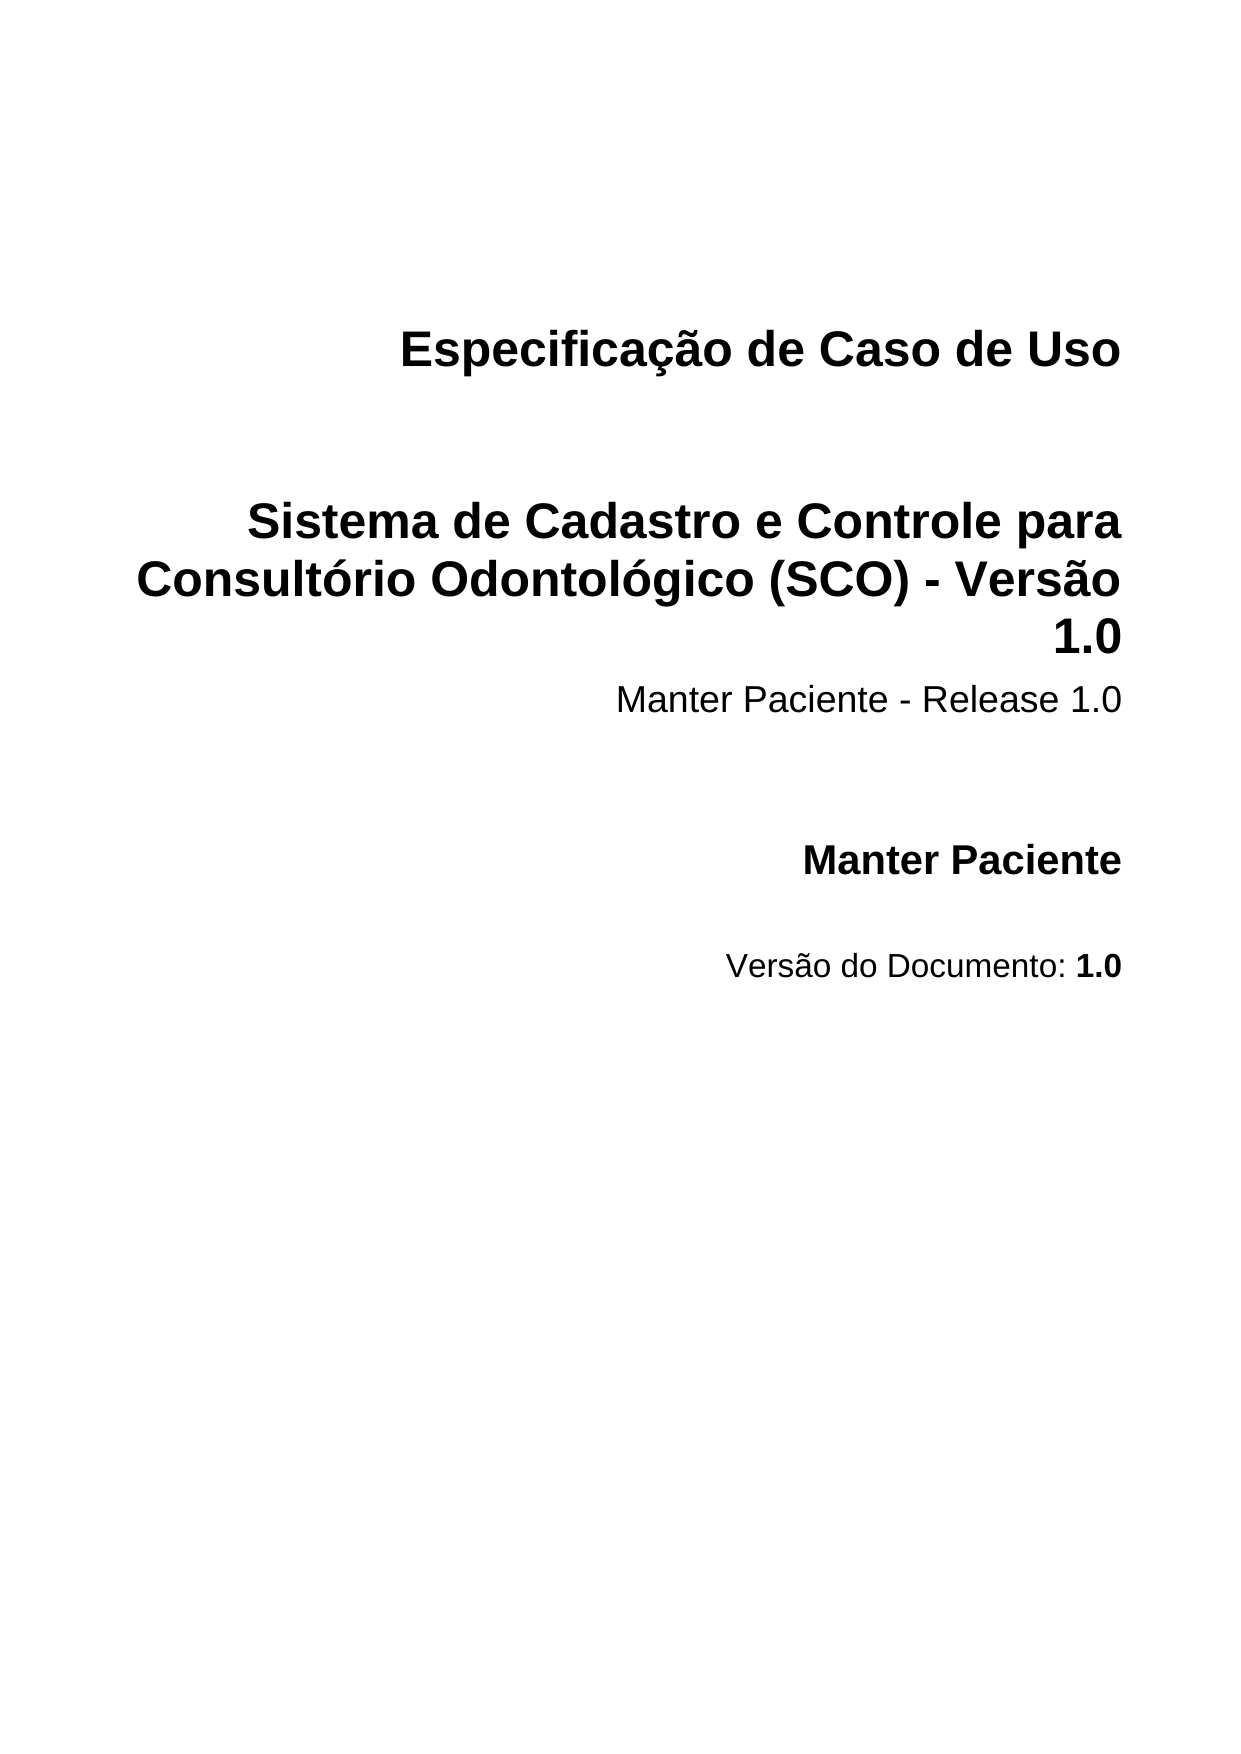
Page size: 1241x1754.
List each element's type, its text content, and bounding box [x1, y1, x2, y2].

title Sistema de Cadastro e Controle para Consultório Odontológico (SCO) - Versão 1.0 [118, 492, 1122, 664]
title Versão do Documento: 1.0 [118, 946, 1122, 985]
title Especificação de Caso de Uso [118, 319, 1122, 377]
title Manter Paciente [118, 835, 1122, 883]
title Manter Paciente - Release 1.0 [118, 677, 1122, 720]
